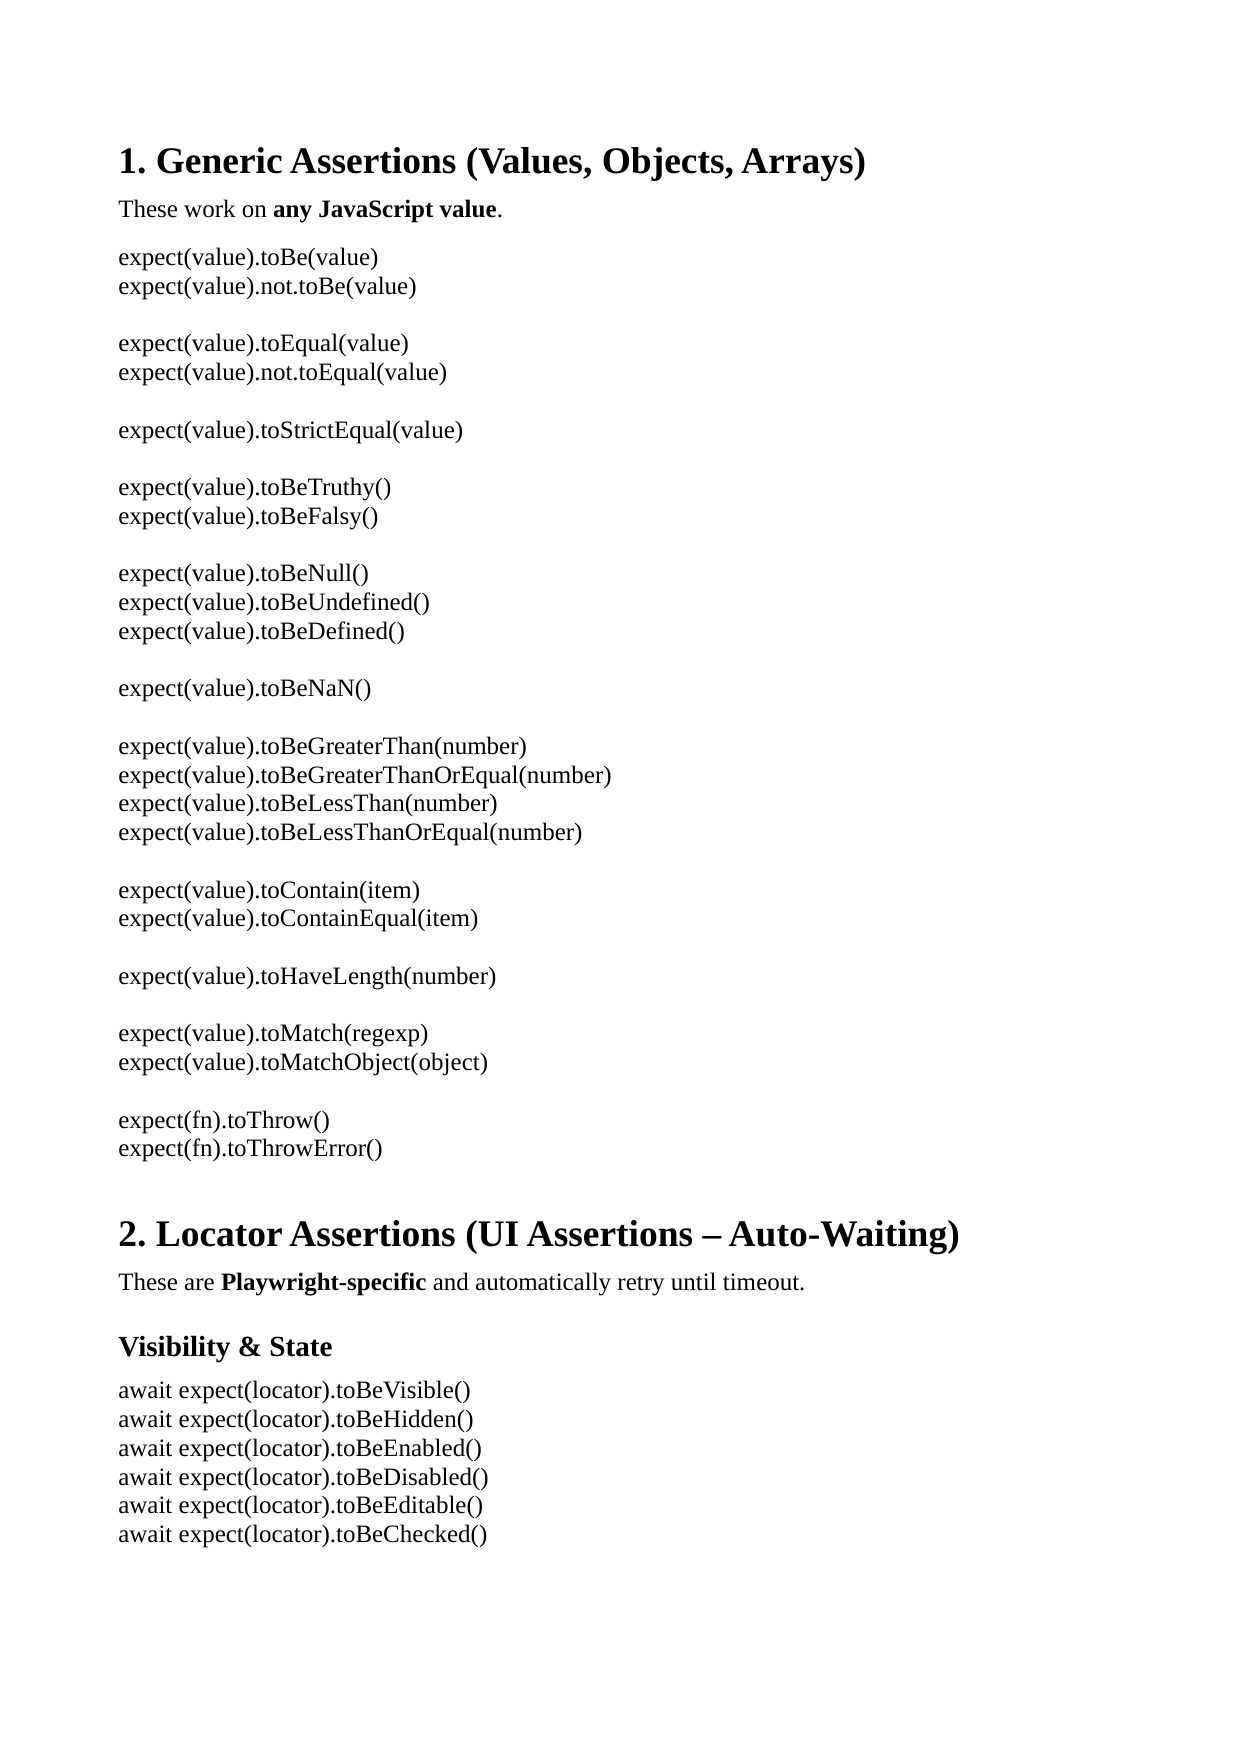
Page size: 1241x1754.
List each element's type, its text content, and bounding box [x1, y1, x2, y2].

subtitle 1. Generic Assertions (Values, Objects, Arrays) [118, 139, 1122, 182]
text expect(value).toBeDefined() [118, 616, 1122, 645]
text expect(value).toMatchObject(object) [118, 1047, 1122, 1076]
text expect(value).toBeUndefined() [118, 587, 1122, 616]
text expect(value).toBeFalsy() [118, 501, 1122, 530]
text expect(value).toHaveLength(number) [118, 961, 1122, 990]
text expect(value).not.toBe(value) [118, 271, 1122, 300]
text expect(fn).toThrowError() [118, 1133, 1122, 1162]
text expect(value).not.toEqual(value) [118, 357, 1122, 386]
text expect(value).toStrictEqual(value) [118, 415, 1122, 443]
text These are Playwright-specific and automatically retry until timeout. [118, 1267, 1122, 1296]
text expect(value).toEqual(value) [118, 328, 1122, 357]
text expect(value).toBeNaN() [118, 673, 1122, 702]
text await expect(locator).toBeHidden() [118, 1404, 1122, 1433]
text expect(value).toBeGreaterThan(number) [118, 731, 1122, 760]
subtitle 2. Locator Assertions (UI Assertions – Auto-Waiting) [118, 1212, 1122, 1255]
text await expect(locator).toBeEnabled() [118, 1433, 1122, 1462]
text await expect(locator).toBeDisabled() [118, 1462, 1122, 1491]
text await expect(locator).toBeVisible() [118, 1376, 1122, 1404]
text await expect(locator).toBeChecked() [118, 1519, 1122, 1548]
text expect(value).toBeTruthy() [118, 472, 1122, 501]
text expect(value).toBeNull() [118, 558, 1122, 587]
text expect(value).toBeGreaterThanOrEqual(number) [118, 760, 1122, 788]
text expect(value).toContain(item) [118, 875, 1122, 903]
text expect(value).toMatch(regexp) [118, 1018, 1122, 1047]
text expect(value).toContainEqual(item) [118, 903, 1122, 932]
text await expect(locator).toBeEditable() [118, 1491, 1122, 1519]
text These work on any JavaScript value. [118, 194, 1122, 223]
text expect(value).toBeLessThan(number) [118, 788, 1122, 817]
text expect(value).toBe(value) [118, 242, 1122, 271]
subtitle Visibility & State [118, 1329, 1122, 1363]
text expect(value).toBeLessThanOrEqual(number) [118, 817, 1122, 846]
text expect(fn).toThrow() [118, 1105, 1122, 1133]
